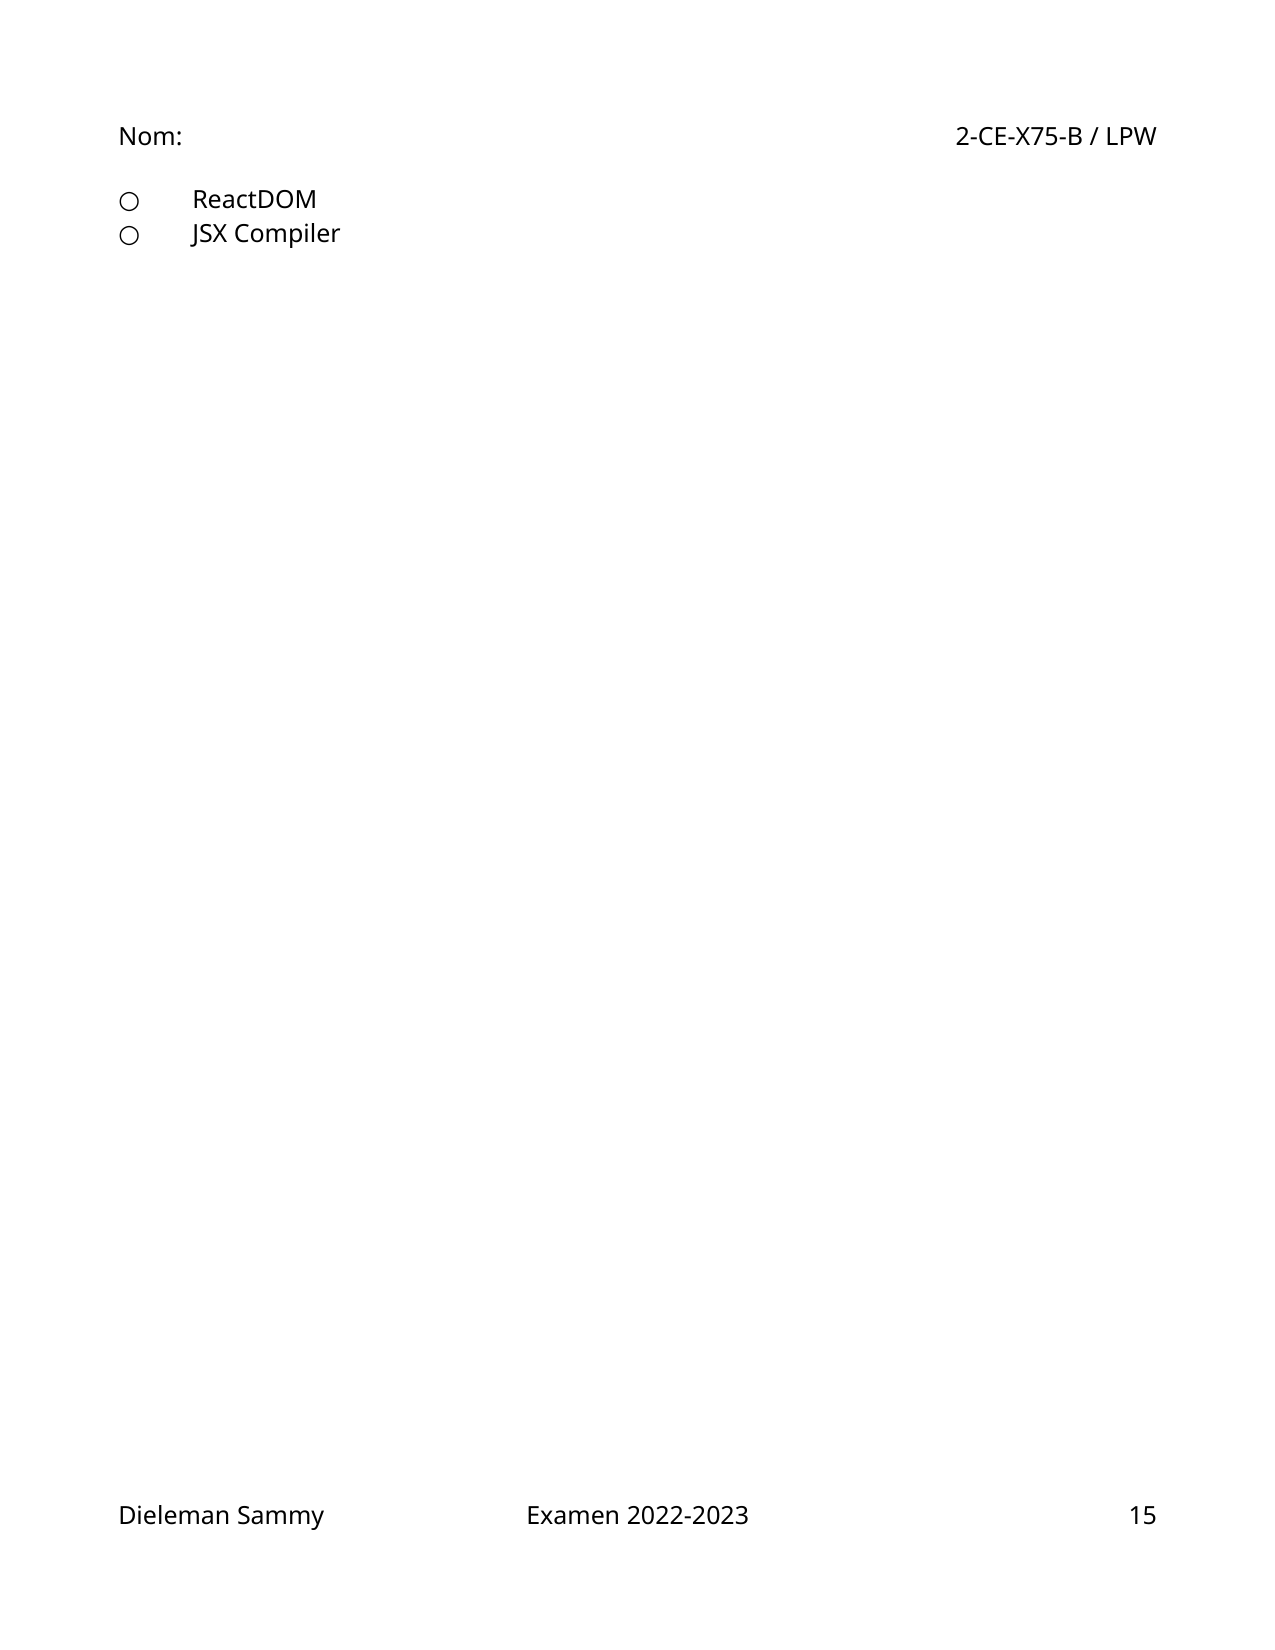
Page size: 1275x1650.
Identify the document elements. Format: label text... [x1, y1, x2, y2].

text ○ JSX Compiler [118, 216, 1157, 250]
text ○ ReactDOM [118, 182, 1157, 216]
